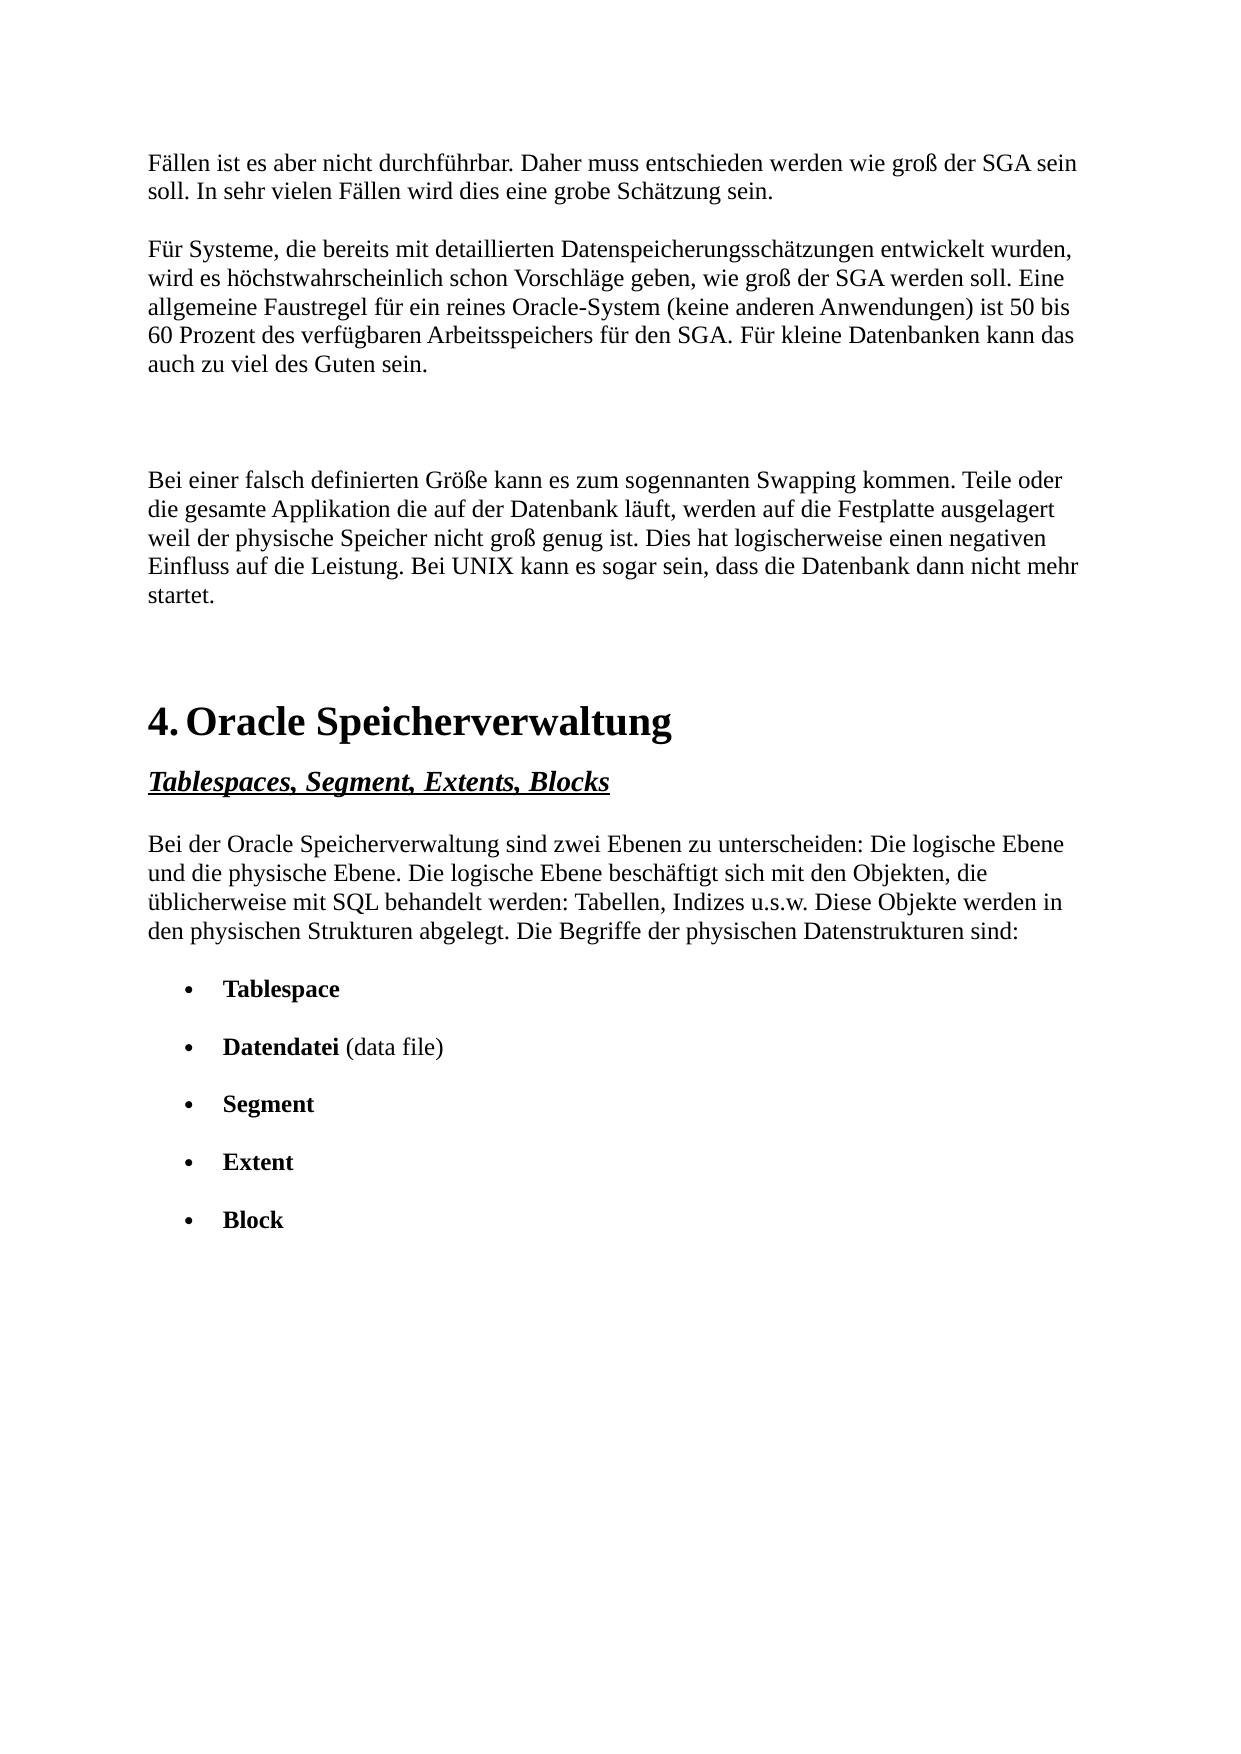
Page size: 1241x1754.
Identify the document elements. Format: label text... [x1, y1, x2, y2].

list Block [185, 1263, 1093, 1292]
text Für Systeme, die bereits mit detaillierten Datenspeicherungsschätzungen entwickelt wurden, wird es höchstwahrscheinlich schon Vorschläge geben, wie groß der SGA werden soll. Eine allgemeine Faustregel für ein reines Oracle-System (keine anderen Anwendungen) ist 50 bis 60 Prozent des verfügbaren Arbeitsspeichers für den SGA. Für kleine Datenbanken kann das auch zu viel des Guten sein. [148, 292, 1093, 436]
list Tablespace [185, 1031, 1093, 1060]
list Segment [185, 1147, 1093, 1176]
list Datendatei (data file) [185, 1089, 1093, 1118]
text Bei der Oracle Speicherverwaltung sind zwei Ebenen zu unterscheiden: Die logische Ebene und die physische Ebene. Die logische Ebene beschäftigt sich mit den Objekten, die üblicherweise mit SQL behandelt werden: Tabellen, Indizes u.s.w. Diese Objekte werden in den physischen Strukturen abgelegt. Die Begriffe der physischen Datenstrukturen sind: [148, 887, 1093, 1002]
list Extent [185, 1205, 1093, 1234]
text Tablespaces, Segment, Extents, Blocks [148, 822, 1093, 855]
list Oracle Speicherverwaltung [148, 753, 1093, 801]
text Bei einer falsch definierten Größe kann es zum sogennanten Swapping kommen. Teile oder die gesamte Applikation die auf der Datenbank läuft, werden auf die Festplatte ausgelagert weil der physische Speicher nicht groß genug ist. Dies hat logischerweise einen negativen Einfluss auf die Leistung. Bei UNIX kann es sogar sein, dass die Datenbank dann nicht mehr startet. [148, 523, 1093, 666]
text Ideal wäre es die Größe des SGA so zu definieren, dass die gesamte Datenbank im Speicher geladen werden kann. Bei kleinen Systemen kann dies eine echte Lösung sein; in den meisten Fällen ist es aber nicht durchführbar. Daher muss entschieden werden wie groß der SGA sein soll. In sehr vielen Fällen wird dies eine grobe Schätzung sein. [148, 148, 1093, 263]
